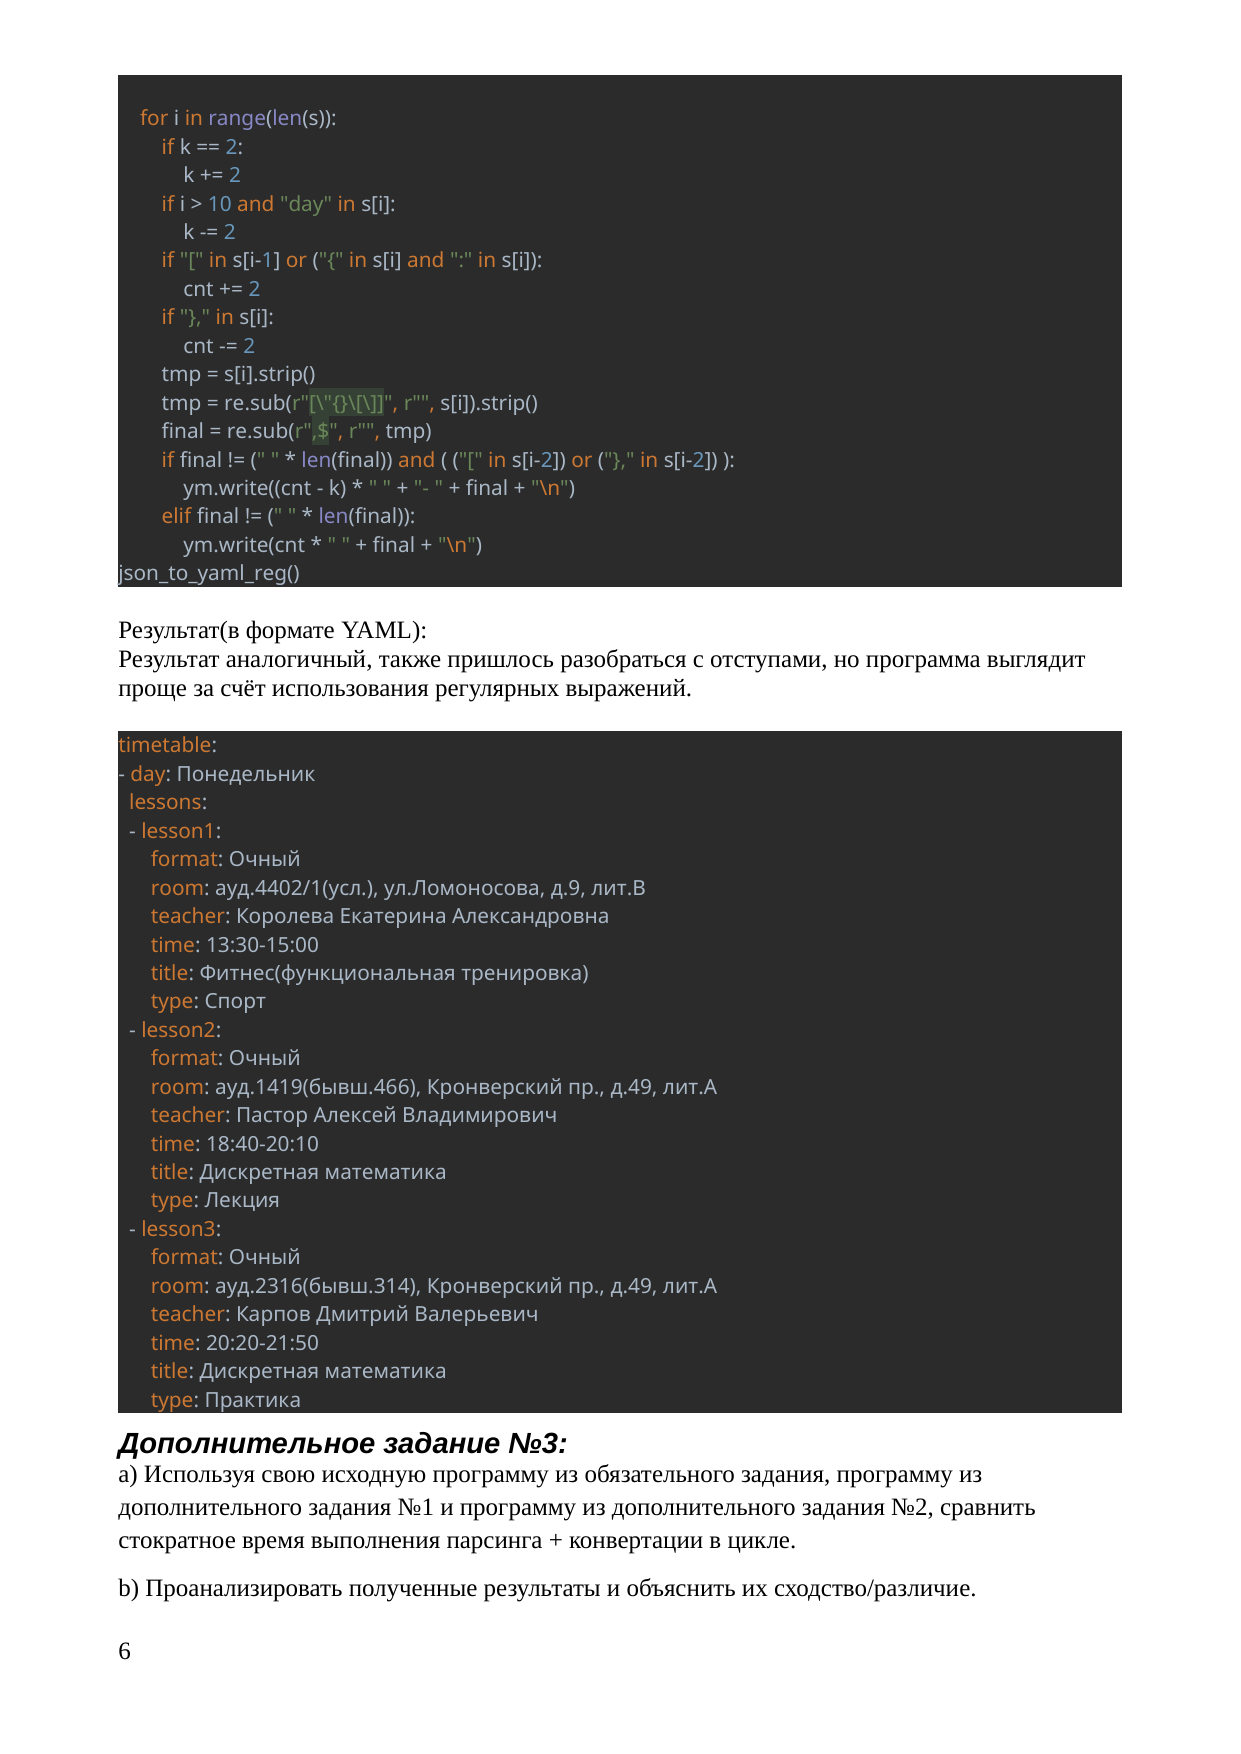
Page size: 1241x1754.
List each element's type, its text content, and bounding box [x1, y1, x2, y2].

text Результат аналогичный, также пришлось разобраться с отступами, но программа выглядит проще за счёт использования регулярных выражений. [118, 644, 1122, 702]
subtitle Дополнительное задание №3: [118, 1426, 1122, 1459]
text for i in range(len(s)): if k == 2: k += 2 if i > 10 and "day" in s[i]: k -= 2 if "[" in s[i-1] or ("{" in s[i] and ":" in s[i]): cnt += 2 if "}," in s[i]: cnt -= 2 tmp = s[i].strip() tmp = re.sub(r"[\"{}\[\]]", r"", s[i]).strip() final = re.sub(r",$", r"", tmp) if final != (" " * len(final)) and ( ("[" in s[i-2]) or ("}," in s[i-2]) ): ym.write((cnt - k) * " " + "- " + final + "\n") elif final != (" " * len(final)): ym.write(cnt * " " + final + "\n") json_to_yaml_reg() [118, 75, 1122, 587]
text a) Используя свою исходную программу из обязательного задания, программу из дополнительного задания №1 и программу из дополнительного задания №2, сравнить стократное время выполнения парсинга + конвертации в цикле. [118, 1459, 1122, 1554]
text timetable: - day: Понедельник lessons: - lesson1: format: Очный room: ауд.4402/1(усл.), ул.Ломоносова, д.9, лит.B teacher: Королева Екатерина Александровна time: 13:30-15:00 title: Фитнес(функциональная тренировка) type: Спорт - lesson2: format: Очный room: ауд.1419(бывш.466), Кронверский пр., д.49, лит.А teacher: Пастор Алексей Владимирович time: 18:40-20:10 title: Дискретная математика type: Лекция - lesson3: format: Очный room: ауд.2316(бывш.314), Кронверский пр., д.49, лит.А teacher: Карпов Дмитрий Валерьевич time: 20:20-21:50 title: Дискретная математика type: Практика [118, 731, 1122, 1413]
text Результат(в формате YAML): [118, 616, 1122, 644]
text b) Проанализировать полученные результаты и объяснить их сходство/различие. [118, 1573, 1122, 1602]
